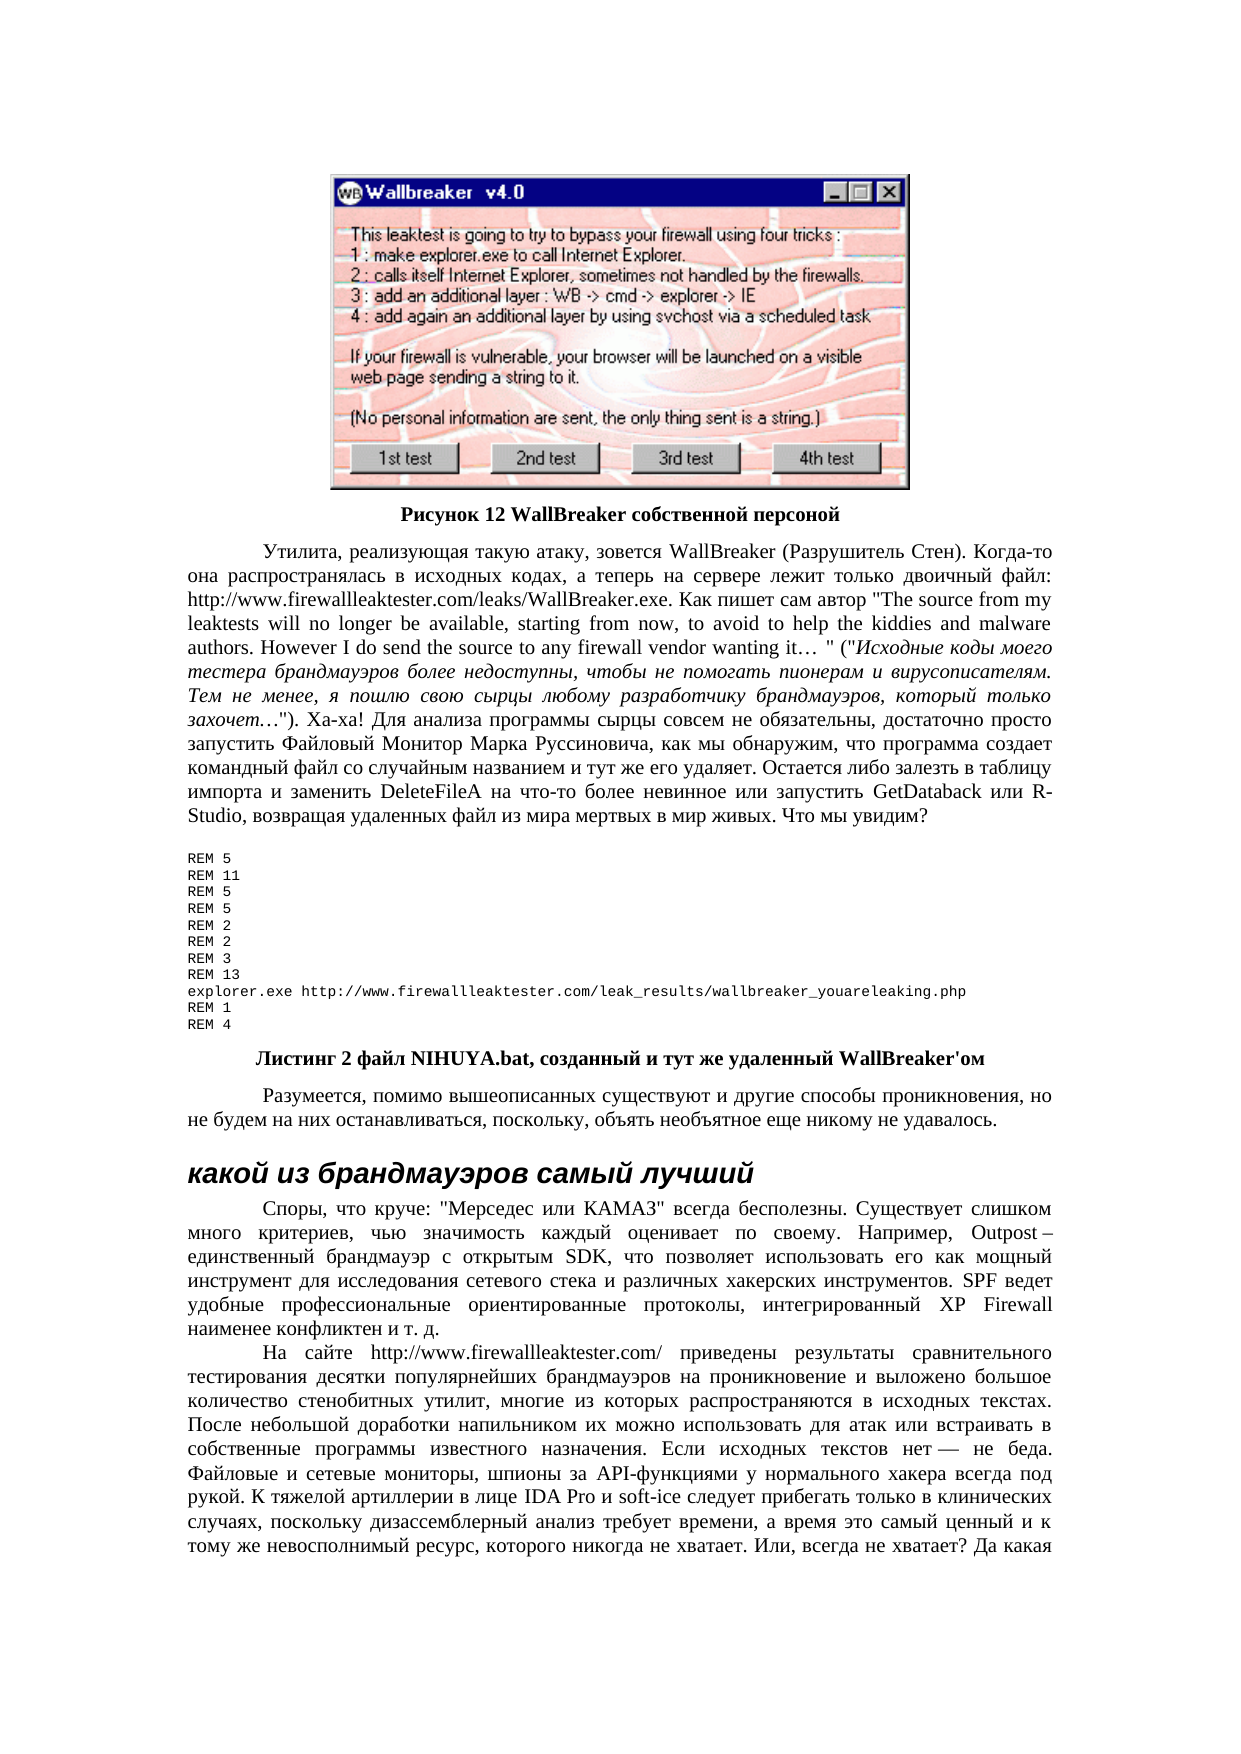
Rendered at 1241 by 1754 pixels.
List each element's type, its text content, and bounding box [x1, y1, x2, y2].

text REM 2 [187, 934, 1053, 951]
text REM 11 [187, 868, 1053, 885]
text REM 3 [187, 951, 1053, 967]
subtitle какой из брандмауэров самый лучший [187, 1156, 1053, 1189]
text Листинг 2 файл NIHUYA.bat, созданный и тут же удаленный WallBreaker'ом [187, 1046, 1053, 1070]
text Рисунок 12 WallBreaker собственной персоной [187, 502, 1053, 526]
text Утилита, реализующая такую атаку, зовется WallBreaker (Разрушитель Стен). Когда-то она распространялась в исходных кодах, а теперь на сервере лежит только двоичный файл: http://www.firewallleaktester.com/leaks/WallBreaker.exe. Как пишет сам автор "The source from my leaktests will no longer be available, starting from now, to avoid to help the kiddies and malware authors. However I do send the source to any firewall vendor wanting it… " ("Исходные коды моего тестера брандмауэров более недоступны, чтобы не помогать пионерам и вирусописателям. Тем не менее, я пошлю свою сырцы любому разработчику брандмауэров, который только захочет…"). Ха-ха! Для анализа программы сырцы совсем не обязательны, достаточно просто запустить Файловый Монитор Марка Руссиновича, как мы обнаружим, что программа создает командный файл со случайным названием и тут же его удаляет. Остается либо залезть в таблицу импорта и заменить DeleteFileA на что-то более невинное или запустить GetDataback или R-Studio, возвращая удаленных файл из мира мертвых в мир живых. Что мы увидим? [187, 539, 1053, 827]
text REM 5 [187, 901, 1053, 918]
text REM 1 [187, 1001, 1053, 1017]
text REM 2 [187, 918, 1053, 934]
text REM 5 [187, 852, 1053, 868]
text Споры, что круче: "Мерседес или КАМАЗ" всегда бесполезны. Существует слишком много критериев, чью значимость каждый оценивает по своему. Например, Outpost – единственный брандмауэр с открытым SDK, что позволяет использовать его как мощный инструмент для исследования сетевого стека и различных хакерских инструментов. SPF ведет удобные профессиональные ориентированные протоколы, интегрированный XP Firewall наименее конфликтен и т. д. [187, 1196, 1053, 1340]
text REM 5 [187, 885, 1053, 901]
text REM 13 [187, 967, 1053, 984]
text На сайте http://www.firewallleaktester.com/ приведены результаты сравнительного тестирования десятки популярнейших брандмауэров на проникновение и выложено большое количество стенобитных утилит, многие из которых распространяются в исходных текстах. После небольшой доработки напильником их можно использовать для атак или встраивать в собственные программы известного назначения. Если исходных текстов нет — не беда. Файловые и сетевые мониторы, шпионы за API-функциями у нормального хакера всегда под рукой. К тяжелой артиллерии в лице IDA Pro и soft-ice следует прибегать только в клинических случаях, поскольку дизассемблерный анализ требует времени, а время это самый ценный и к тому же невосполнимый ресурс, которого никогда не хватает. Или, всегда не хватает? Да какая [187, 1340, 1053, 1557]
text Разумеется, помимо вышеописанных существуют и другие способы проникновения, но не будем на них останавливаться, поскольку, объять необъятное еще никому не удавалось. [187, 1083, 1053, 1131]
text REM 4 [187, 1017, 1053, 1034]
picture [330, 174, 910, 490]
text explorer.exe http://www.firewallleaktester.com/leak_results/wallbreaker_youareleaking.php [187, 984, 1053, 1001]
